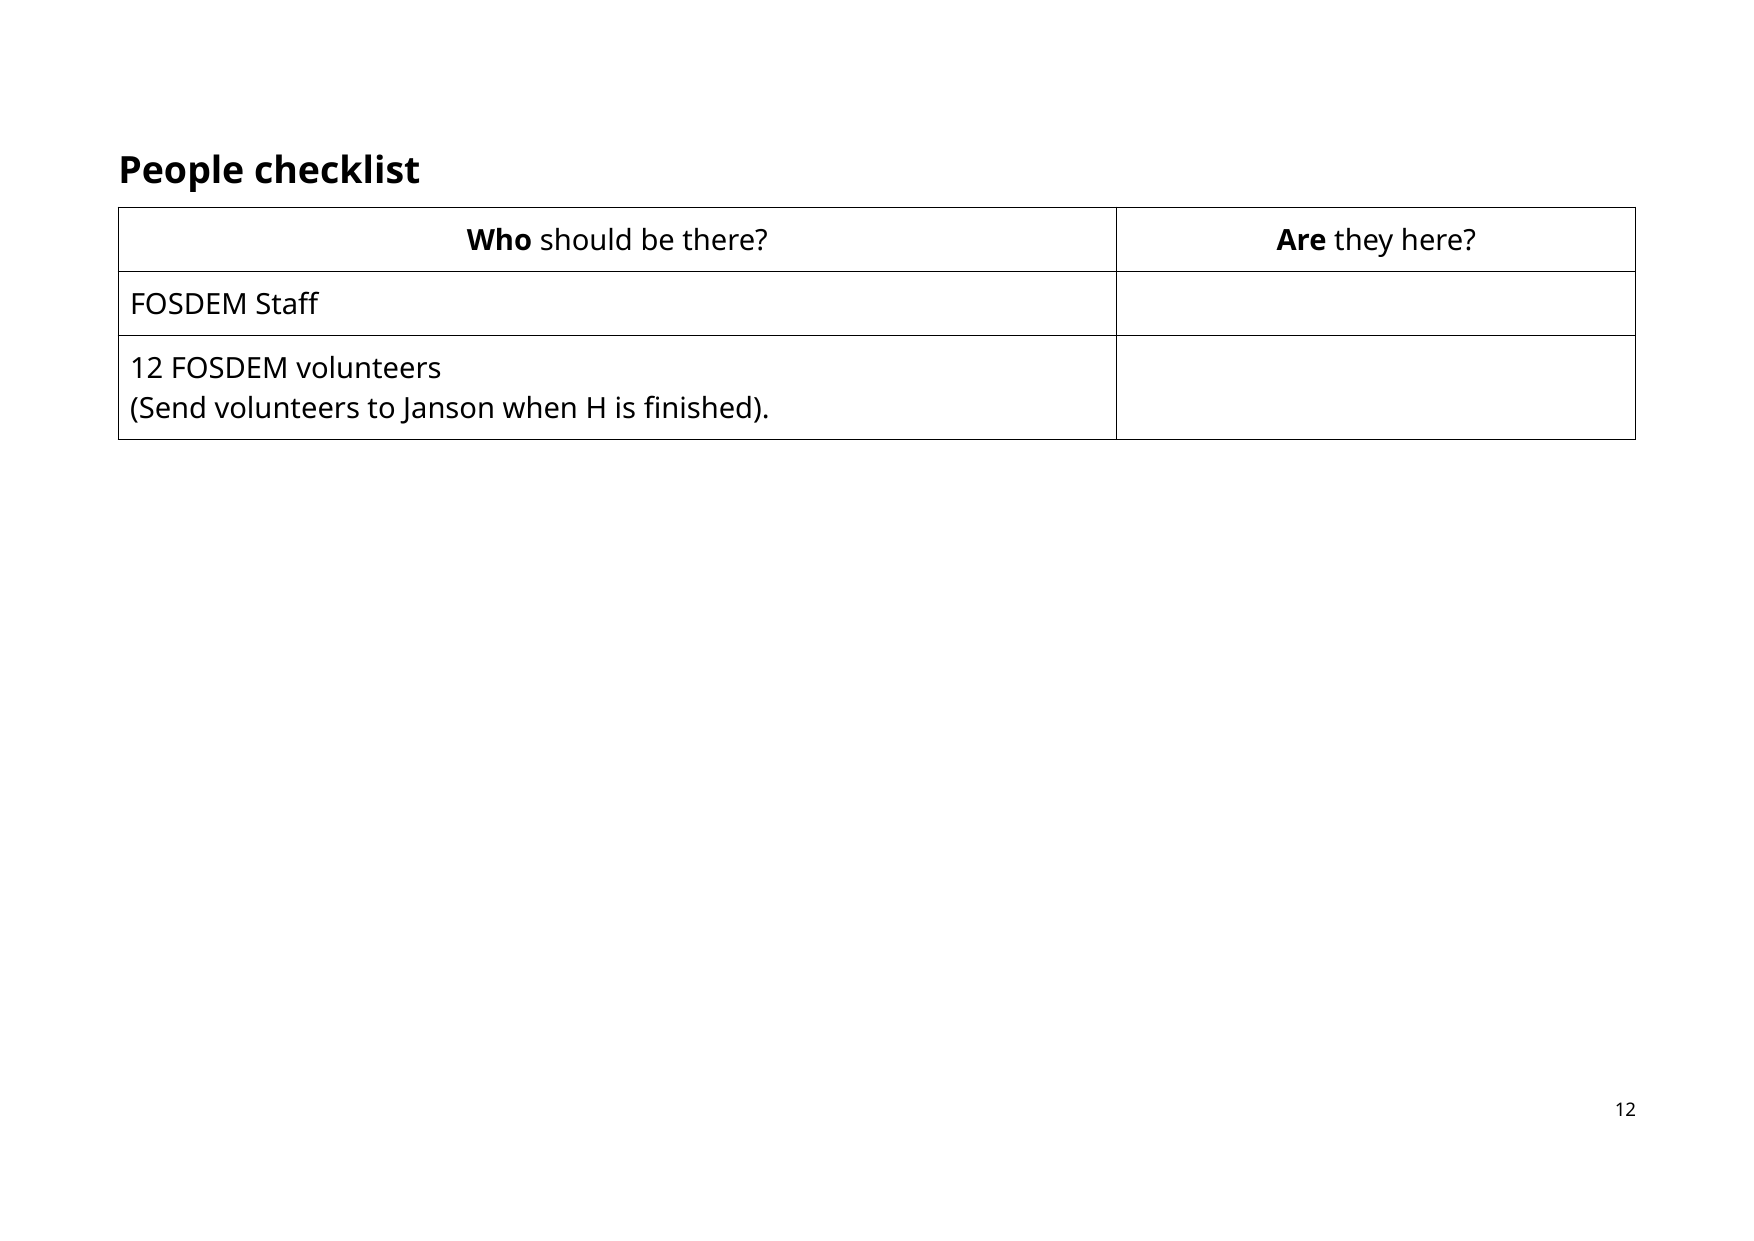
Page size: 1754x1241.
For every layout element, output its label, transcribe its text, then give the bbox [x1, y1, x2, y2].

table_cell FOSDEM Staff [119, 272, 1116, 335]
table_header Are they here? [1117, 208, 1635, 271]
table_cell [1117, 272, 1635, 335]
table_header Who should be there? [119, 208, 1116, 271]
table_cell 12 FOSDEM volunteers (Send volunteers to Janson when H is finished). [119, 336, 1116, 438]
table_cell [1117, 336, 1635, 438]
subtitle People checklist [118, 143, 1636, 194]
